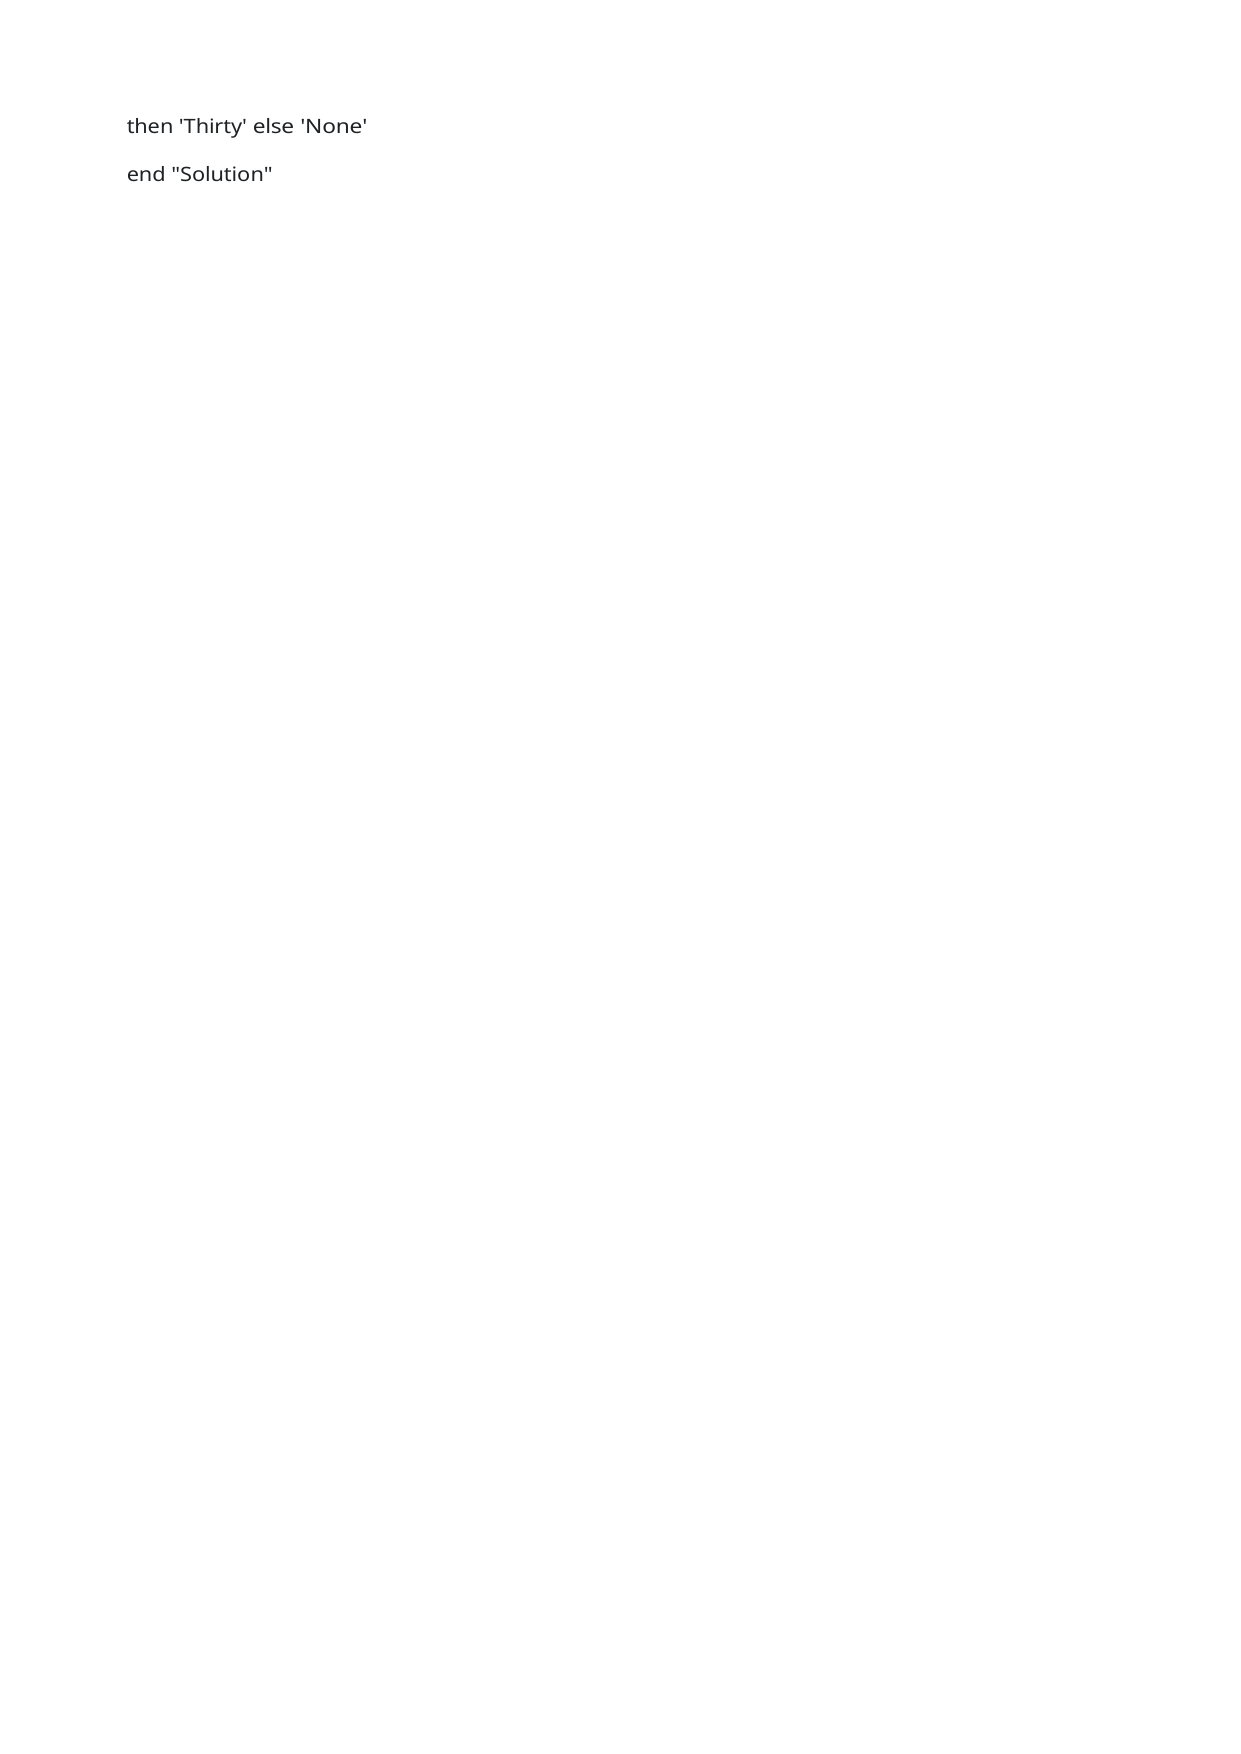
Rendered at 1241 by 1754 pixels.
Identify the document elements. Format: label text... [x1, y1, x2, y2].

text end "Solution" [127, 163, 1103, 186]
text then 'Thirty' else 'None' [127, 112, 417, 139]
